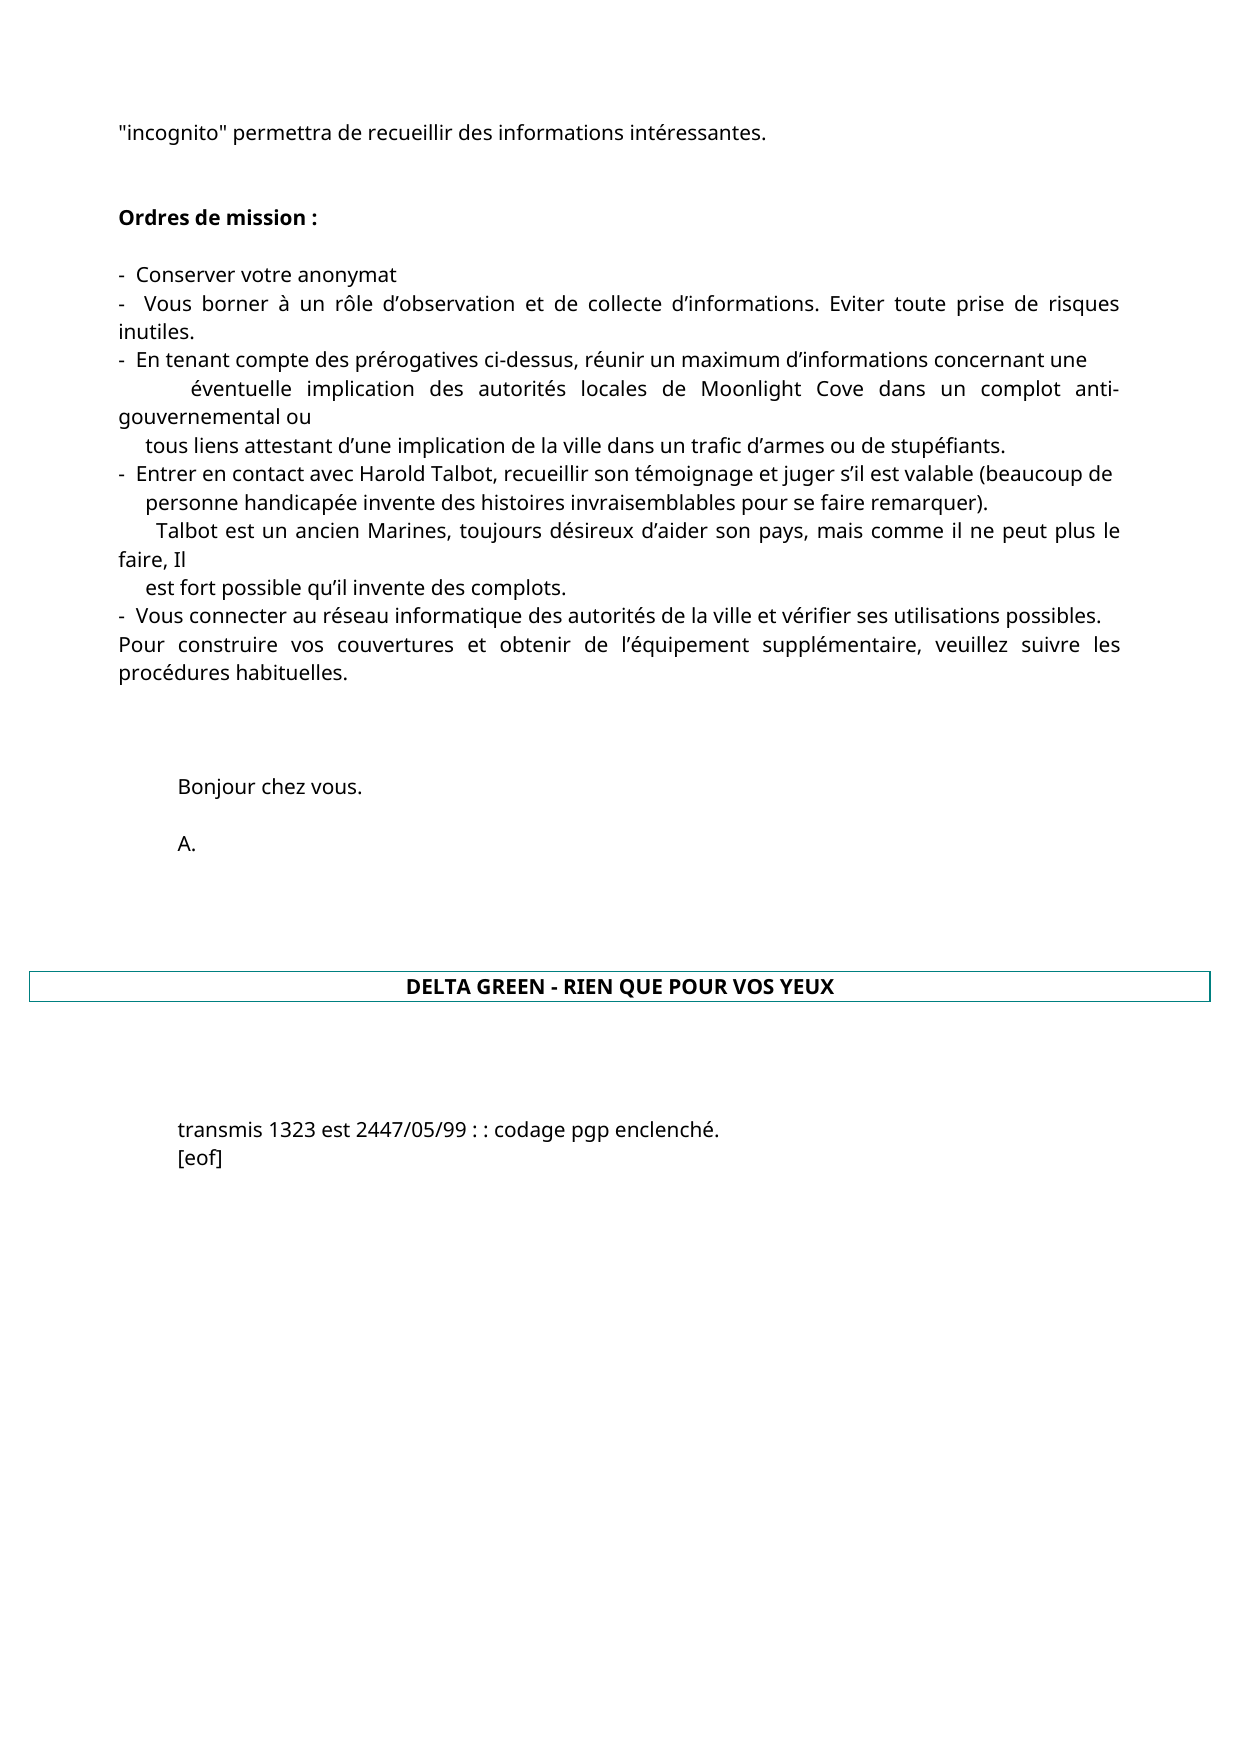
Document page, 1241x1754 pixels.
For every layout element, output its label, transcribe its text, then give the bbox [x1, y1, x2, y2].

text tous liens attestant d’une implication de la ville dans un trafic d’armes ou de stupéfiants. [118, 431, 1122, 459]
text - Vous connecter au réseau informatique des autorités de la ville et vérifier ses utilisations possibles. [118, 602, 1122, 630]
text Bonjour chez vous. [177, 772, 1063, 801]
text - Entrer en contact avec Harold Talbot, recueillir son témoignage et juger s’il est valable (beaucoup de [118, 459, 1123, 488]
text - Conserver votre anonymat [118, 260, 1063, 289]
text transmis 1323 est 2447/05/99 : : codage pgp enclenché. [177, 1115, 1063, 1143]
text Ordres de mission : [118, 203, 1063, 232]
text Talbot est un ancien Marines, toujours désireux d’aider son pays, mais comme il ne peut plus le faire, Il [118, 516, 1123, 573]
text éventuelle implication des autorités locales de Moonlight Cove dans un complot anti-gouvernemental ou [118, 374, 1122, 431]
text [eof] [177, 1143, 1063, 1172]
text "incognito" permettra de recueillir des informations intéressantes. [118, 118, 1122, 147]
text A. [177, 829, 1063, 857]
text - En tenant compte des prérogatives ci-dessus, réunir un maximum d’informations concernant une [118, 346, 1122, 374]
text - Vous borner à un rôle d’observation et de collecte d’informations. Eviter toute prise de risques inutiles. [118, 289, 1122, 346]
text personne handicapée invente des histoires invraisemblables pour se faire remarquer). [118, 488, 1123, 516]
table_header DELTA GREEN - RIEN QUE POUR VOS YEUX [30, 972, 1209, 1001]
text Pour construire vos couvertures et obtenir de l’équipement supplémentaire, veuillez suivre les procédures habituelles. [118, 630, 1122, 687]
text est fort possible qu’il invente des complots. [118, 573, 1123, 602]
